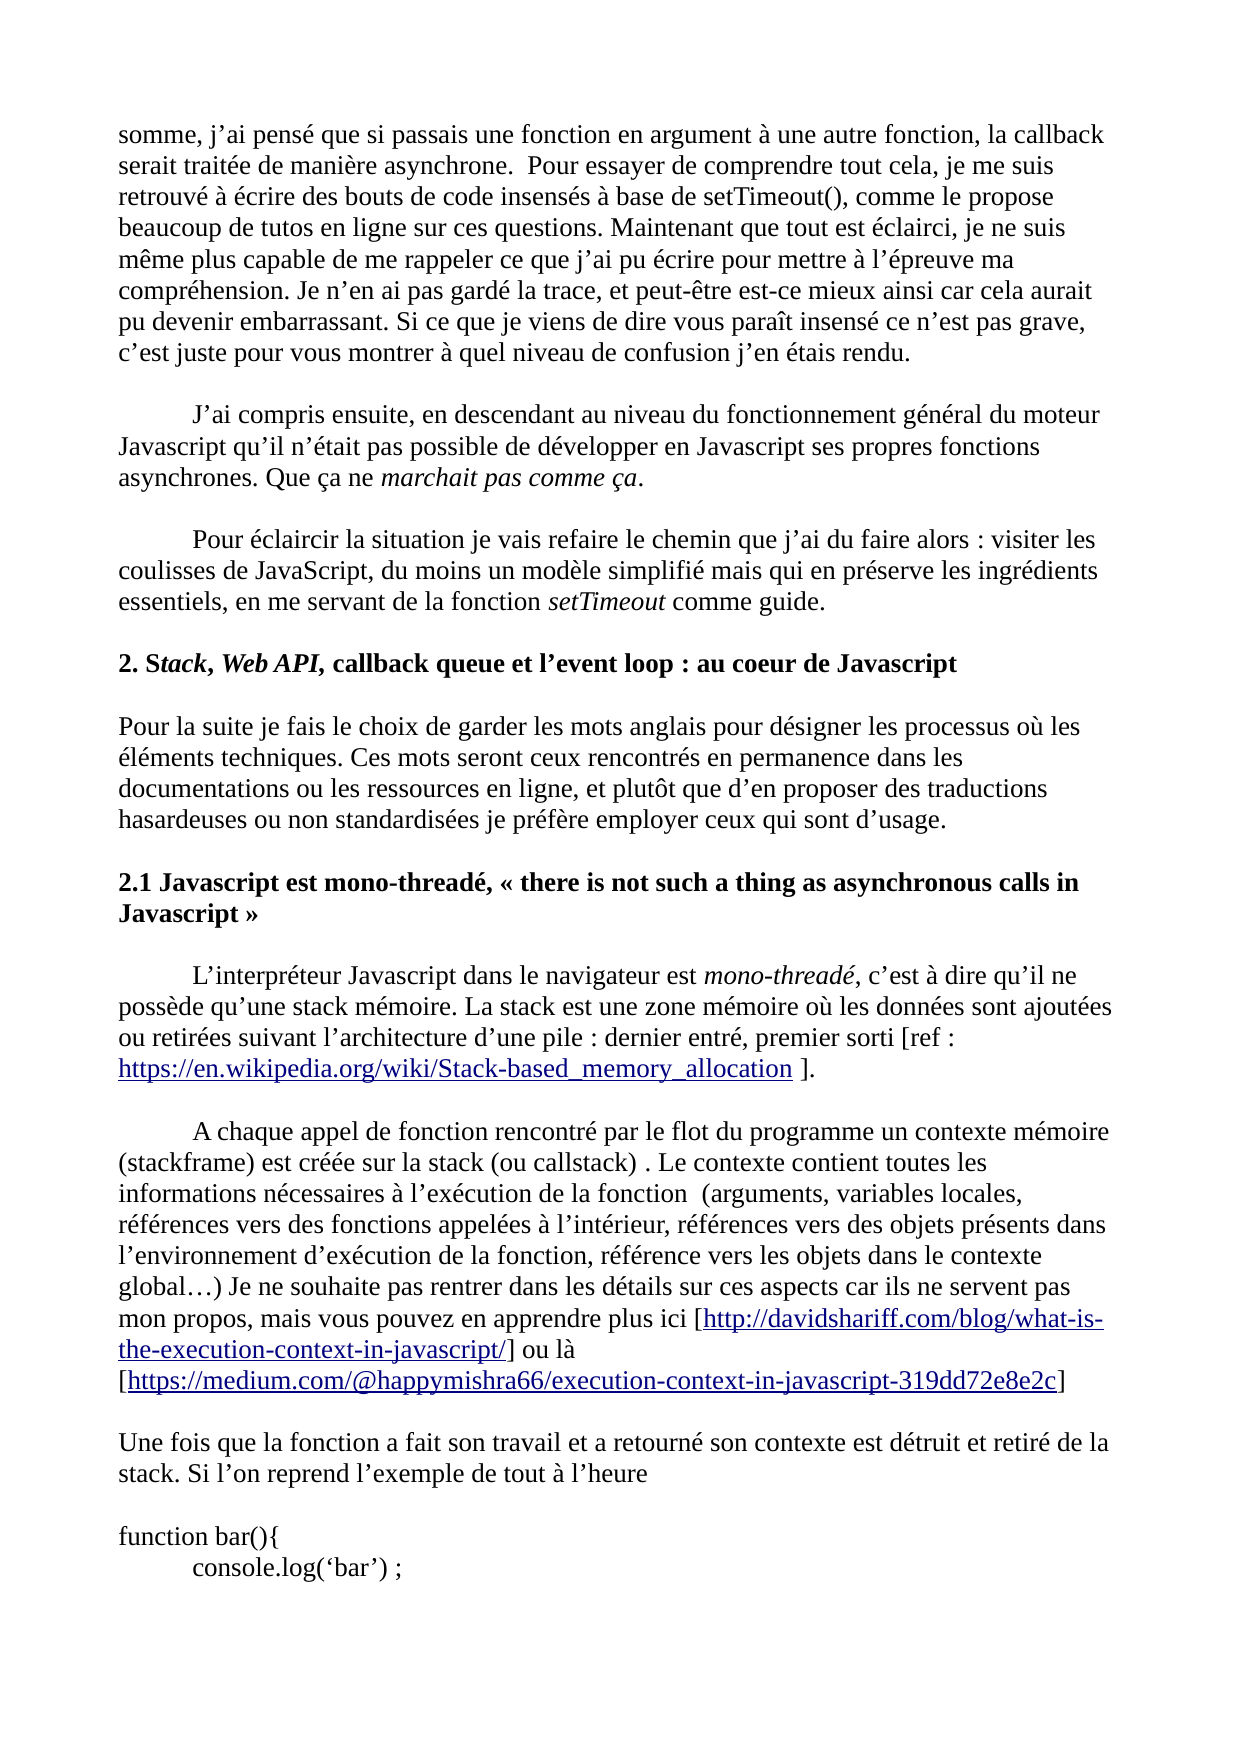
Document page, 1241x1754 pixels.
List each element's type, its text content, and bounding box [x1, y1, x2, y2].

text 2.1 Javascript est mono-threadé, « there is not such a thing as asynchronous calls in Javascript » [118, 866, 1122, 928]
text function bar(){ [118, 1520, 1122, 1551]
text J’ai compris ensuite, en descendant au niveau du fonctionnement général du moteur Javascript qu’il n’était pas possible de développer en Javascript ses propres fonctions asynchrones. Que ça ne marchait pas comme ça. [118, 398, 1122, 492]
text console.log(‘bar’) ; [118, 1551, 1122, 1582]
text Pour la suite je fais le choix de garder les mots anglais pour désigner les processus où les éléments techniques. Ces mots seront ceux rencontrés en permanence dans les documentations ou les ressources en ligne, et plutôt que d’en proposer des traductions hasardeuses ou non standardisées je préfère employer ceux qui sont d’usage. [118, 710, 1122, 834]
text A chaque appel de fonction rencontré par le flot du programme un contexte mémoire (stackframe) est créée sur la stack (ou callstack) . Le contexte contient toutes les informations nécessaires à l’exécution de la fonction (arguments, variables locales, références vers des fonctions appelées à l’intérieur, références vers des objets présents dans l’environnement d’exécution de la fonction, référence vers les objets dans le contexte global…) Je ne souhaite pas rentrer dans les détails sur ces aspects car ils ne servent pas mon propos, mais vous pouvez en apprendre plus ici [http://davidshariff.com/blog/what-is-the-execution-context-in-javascript/] ou là [https://medium.com/@happymishra66/execution-context-in-javascript-319dd72e8e2c] [118, 1115, 1122, 1395]
text Pour éclaircir la situation je vais refaire le chemin que j’ai du faire alors : visiter les coulisses de JavaScript, du moins un modèle simplifié mais qui en préserve les ingrédients essentiels, en me servant de la fonction setTimeout comme guide. [118, 523, 1122, 616]
text somme, j’ai pensé que si passais une fonction en argument à une autre fonction, la callback serait traitée de manière asynchrone. Pour essayer de comprendre tout cela, je me suis retrouvé à écrire des bouts de code insensés à base de setTimeout(), comme le propose beaucoup de tutos en ligne sur ces questions. Maintenant que tout est éclairci, je ne suis même plus capable de me rappeler ce que j’ai pu écrire pour mettre à l’épreuve ma compréhension. Je n’en ai pas gardé la trace, et peut-être est-ce mieux ainsi car cela aurait pu devenir embarrassant. Si ce que je viens de dire vous paraît insensé ce n’est pas grave, c’est juste pour vous montrer à quel niveau de confusion j’en étais rendu. [118, 118, 1122, 367]
text 2. Stack, Web API, callback queue et l’event loop : au coeur de Javascript [118, 648, 1122, 679]
text L’interpréteur Javascript dans le navigateur est mono-threadé, c’est à dire qu’il ne possède qu’une stack mémoire. La stack est une zone mémoire où les données sont ajoutées ou retirées suivant l’architecture d’une pile : dernier entré, premier sorti [ref : https://en.wikipedia.org/wiki/Stack-based_memory_allocation ]. [118, 959, 1122, 1084]
text Une fois que la fonction a fait son travail et a retourné son contexte est détruit et retiré de la stack. Si l’on reprend l’exemple de tout à l’heure [118, 1426, 1122, 1488]
